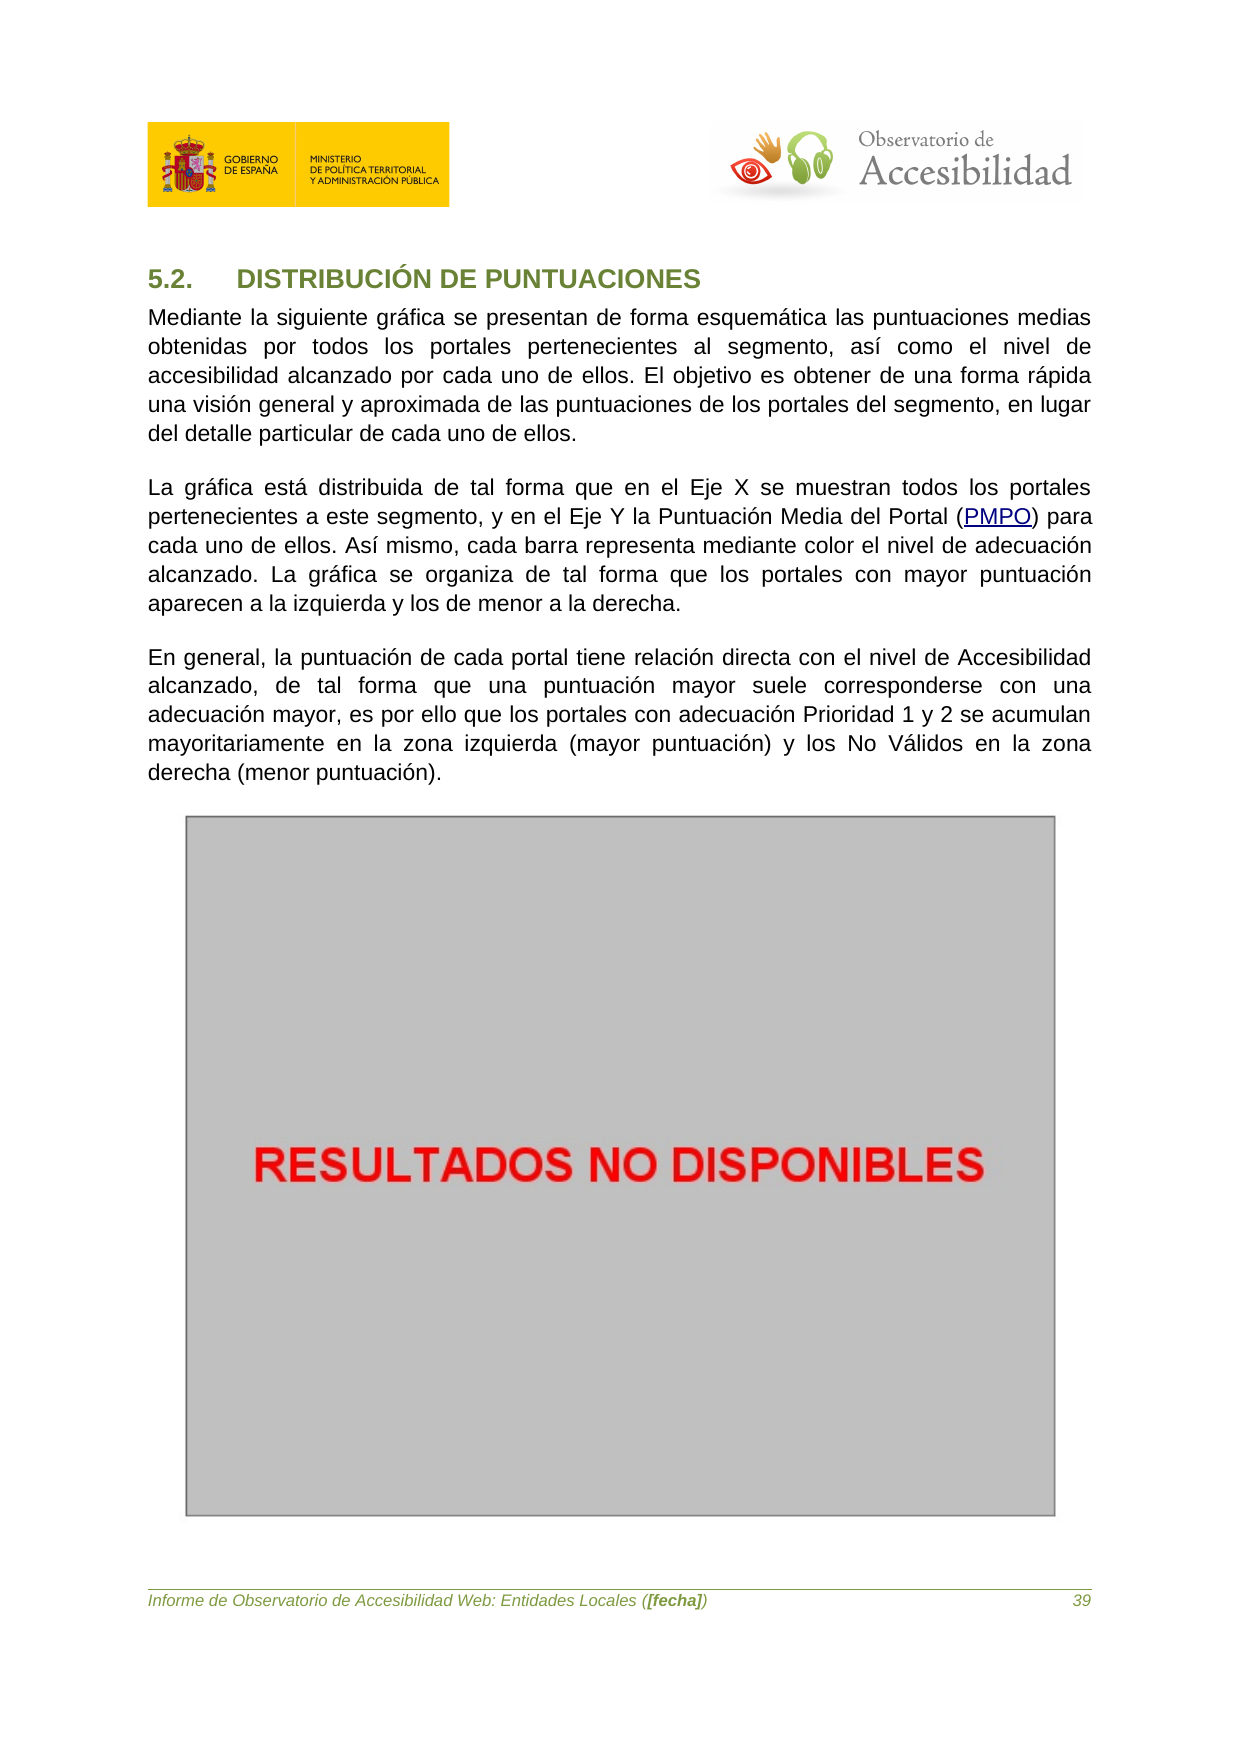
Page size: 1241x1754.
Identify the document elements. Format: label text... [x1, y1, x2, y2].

list Distribución de puntuaciones [148, 263, 1092, 294]
text Mediante la siguiente gráfica se presentan de forma esquemática las puntuaciones medias obtenidas por todos los portales pertenecientes al segmento, así como el nivel de accesibilidad alcanzado por cada uno de ellos. El objetivo es obtener de una forma rápida una visión general y aproximada de las puntuaciones de los portales del segmento, en lugar del detalle particular de cada uno de ellos. [148, 304, 1092, 446]
text La gráfica está distribuida de tal forma que en el Eje X se muestran todos los portales pertenecientes a este segmento, y en el Eje Y la Puntuación Media del Portal (PMPO) para cada uno de ellos. Así mismo, cada barra representa mediante color el nivel de adecuación alcanzado. La gráfica se organiza de tal forma que los portales con mayor puntuación aparecen a la izquierda y los de menor a la derecha. [148, 474, 1092, 616]
text En general, la puntuación de cada portal tiene relación directa con el nivel de Accesibilidad alcanzado, de tal forma que una puntuación mayor suele corresponderse con una adecuación mayor, es por ello que los portales con adecuación Prioridad 1 y 2 se acumulan mayoritariamente en la zona izquierda (mayor puntuación) y los No Válidos en la zona derecha (menor puntuación). [148, 643, 1092, 786]
